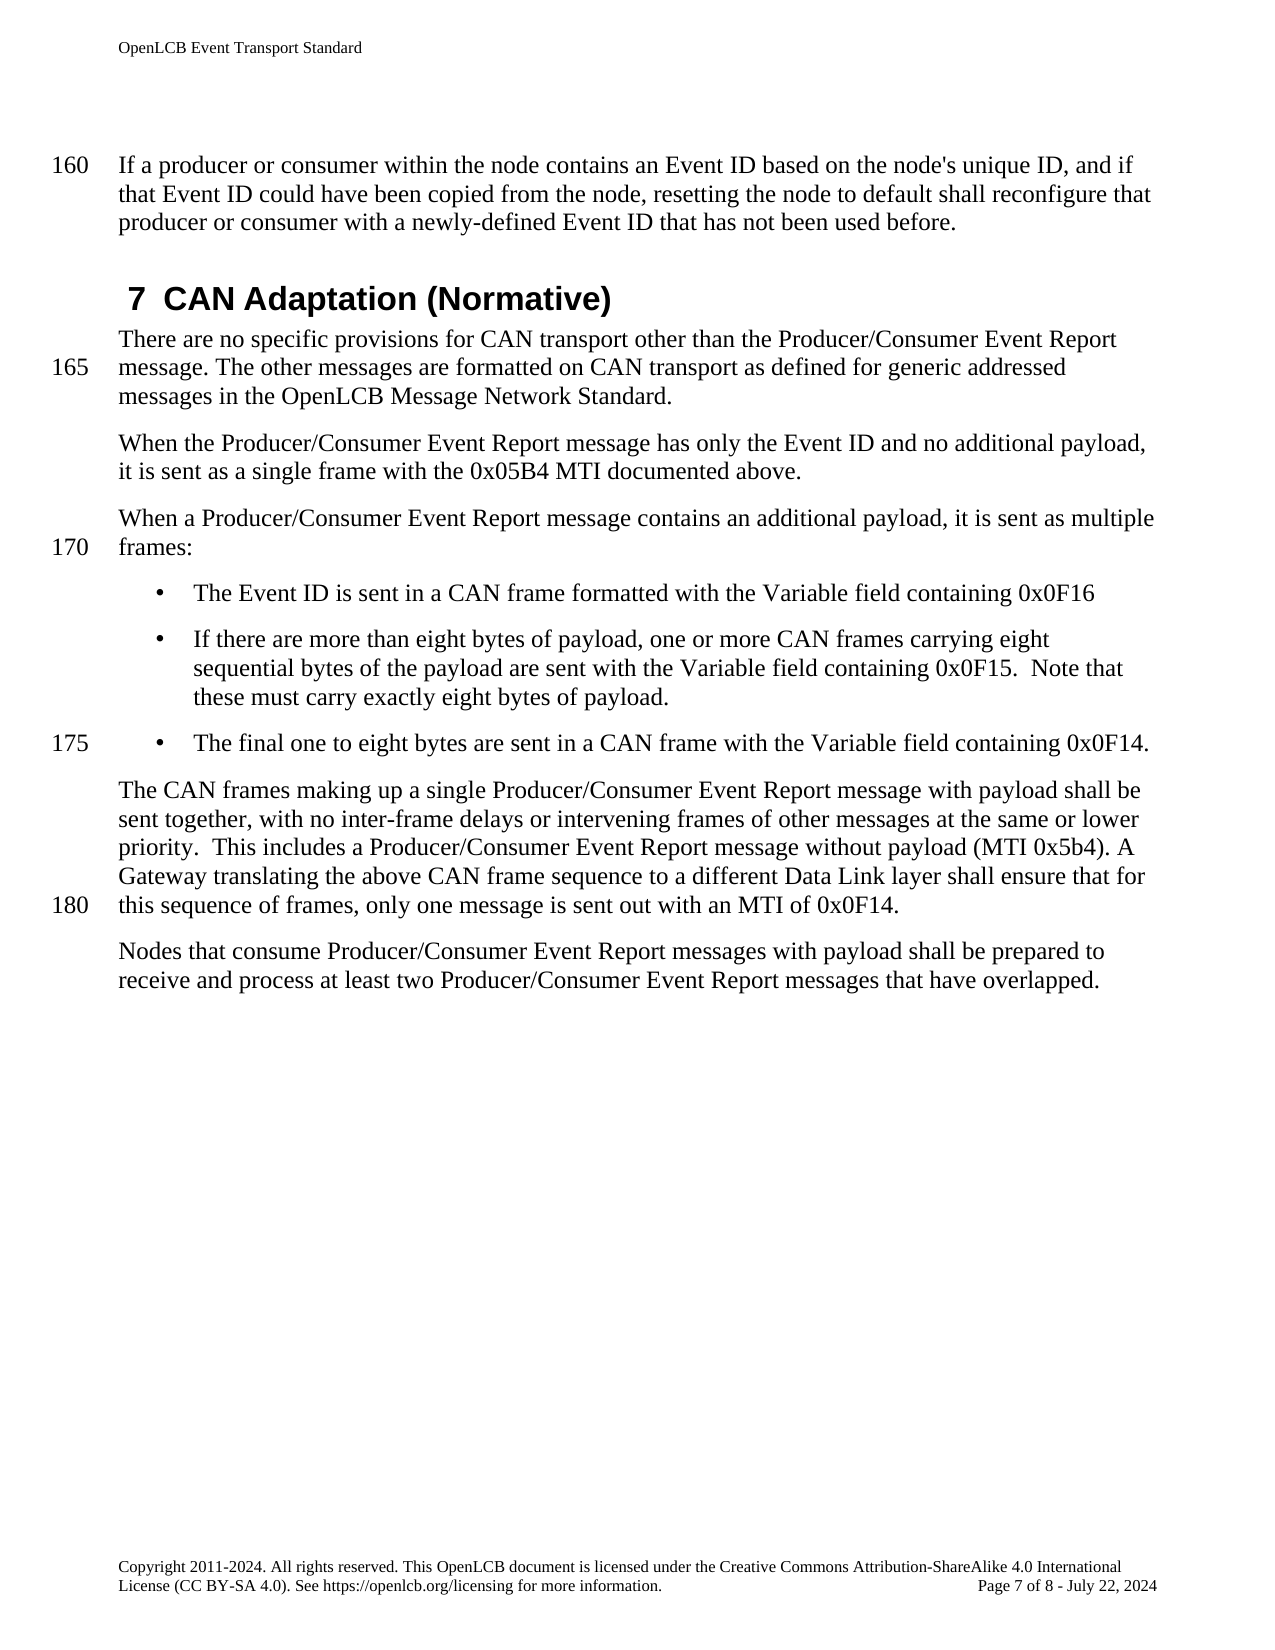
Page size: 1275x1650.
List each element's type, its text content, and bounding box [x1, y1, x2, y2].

text When a Producer/Consumer Event Report message contains an additional payload, it is sent as multiple frames: [118, 503, 1157, 560]
list The Event ID is sent in a CAN frame formatted with the Variable field containing 0x0F16 [156, 578, 1157, 607]
list If there are more than eight bytes of payload, one or more CAN frames carrying eight sequential bytes of the payload are sent with the Variable field containing 0x0F15. Note that these must carry exactly eight bytes of payload. [156, 624, 1157, 711]
text When the Producer/Consumer Event Report message has only the Event ID and no additional payload, it is sent as a single frame with the 0x05B4 MTI documented above. [118, 428, 1157, 485]
text Nodes that consume Producer/Consumer Event Report messages with payload shall be prepared to receive and process at least two Producer/Consumer Event Report messages that have overlapped. [118, 936, 1157, 994]
text The CAN frames making up a single Producer/Consumer Event Report message with payload shall be sent together, with no inter-frame delays or intervening frames of other messages at the same or lower priority. This includes a Producer/Consumer Event Report message without payload (MTI 0x5b4). A Gateway translating the above CAN frame sequence to a different Data Link layer shall ensure that for this sequence of frames, only one message is sent out with an MTI of 0x0F14. [118, 775, 1157, 919]
list The final one to eight bytes are sent in a CAN frame with the Variable field containing 0x0F14. [156, 728, 1157, 757]
subtitle CAN Adaptation (Normative) [118, 279, 1157, 317]
text If a producer or consumer within the node contains an Event ID based on the node's unique ID, and if that Event ID could have been copied from the node, resetting the node to default shall reconfigure that producer or consumer with a newly-defined Event ID that has not been used before. [118, 150, 1157, 236]
text There are no specific provisions for CAN transport other than the Producer/Consumer Event Report message. The other messages are formatted on CAN transport as defined for generic addressed messages in the OpenLCB Message Network Standard. [118, 324, 1157, 410]
